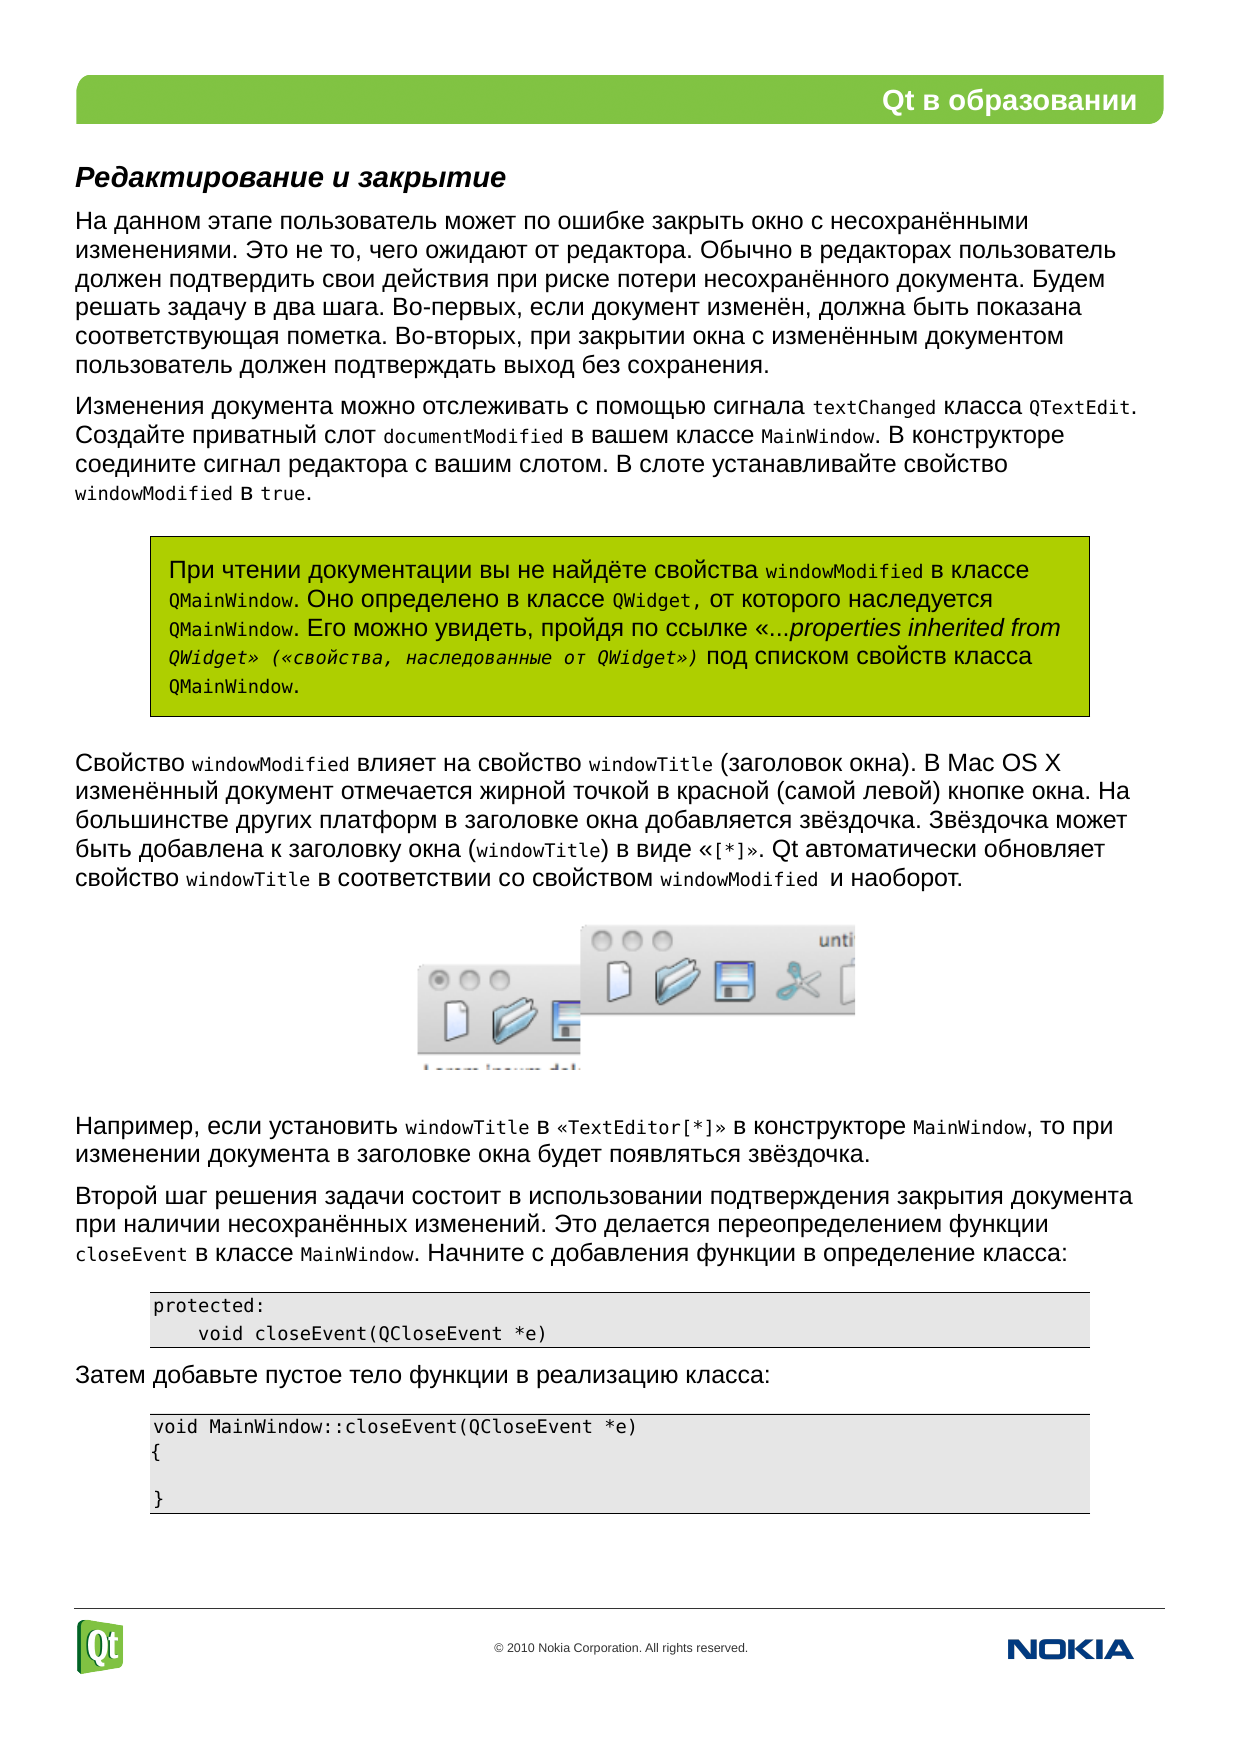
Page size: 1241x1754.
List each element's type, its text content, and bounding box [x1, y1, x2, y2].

text При чтении документации вы не найдёте свойства windowModified в классе QMainWindow. Оно определено в классе QWidget, от которого наследуется QMainWindow. Его можно увидеть, пройдя по ссылке «...properties inherited from QWidget» («свойства, наследованные от QWidget») под списком свойств класса QMainWindow. [151, 537, 1089, 716]
text Свойство windowModified влияет на свойство windowTitle (заголовок окна). В Mac OS X изменённый документ отмечается жирной точкой в красной (самой левой) кнопке окна. На большинстве других платформ в заголовке окна добавляется звёздочка. Звёздочка может быть добавлена к заголовку окна (windowTitle) в виде «[*]». Qt автоматически обновляет свойство windowTitle в соответствии со свойством windowModified и наоборот. [75, 748, 1165, 891]
text } [150, 1485, 1090, 1513]
picture [978, 1610, 1164, 1688]
text На данном этапе пользователь может по ошибке закрыть окно с несохранёнными изменениями. Это не то, чего ожидают от редактора. Обычно в редакторах пользователь должен подтвердить свои действия при риске потери несохранённого документа. Будем решать задачу в два шага. Во-первых, если документ изменён, должна быть показана соответствующая пометка. Во-вторых, при закрытии окна с изменённым документом пользователь должен подтверждать выход без сохранения. [75, 206, 1165, 378]
subtitle Редактирование и закрытие [75, 160, 1165, 193]
text protected: [150, 1293, 1090, 1320]
text Изменения документа можно отслеживать с помощью сигнала textChanged класса QTextEdit. Создайте приватный слот documentModified в вашем классе MainWindow. В конструкторе соедините сигнал редактора с вашим слотом. В слоте устанавливайте свойство windowModified в true. [75, 391, 1165, 506]
picture [76, 75, 1164, 124]
text Затем добавьте пустое тело функции в реализацию класса: [75, 1360, 1165, 1389]
text Второй шаг решения задачи состоит в использовании подтверждения закрытия документа при наличии несохранённых изменений. Это делается переопределением функции closeEvent в классе MainWindow. Начните с добавления функции в определение класса: [75, 1181, 1165, 1267]
text void closeEvent(QCloseEvent *e) [150, 1320, 1090, 1347]
picture [73, 1615, 127, 1679]
text void MainWindow::closeEvent(QCloseEvent *e) [150, 1415, 1090, 1441]
picture [385, 903, 856, 1070]
text { [150, 1441, 1090, 1463]
text Например, если установить windowTitle в «TextEditor[*]» в конструкторе MainWindow, то при изменении документа в заголовке окна будет появляться звёздочка. [75, 1111, 1165, 1168]
